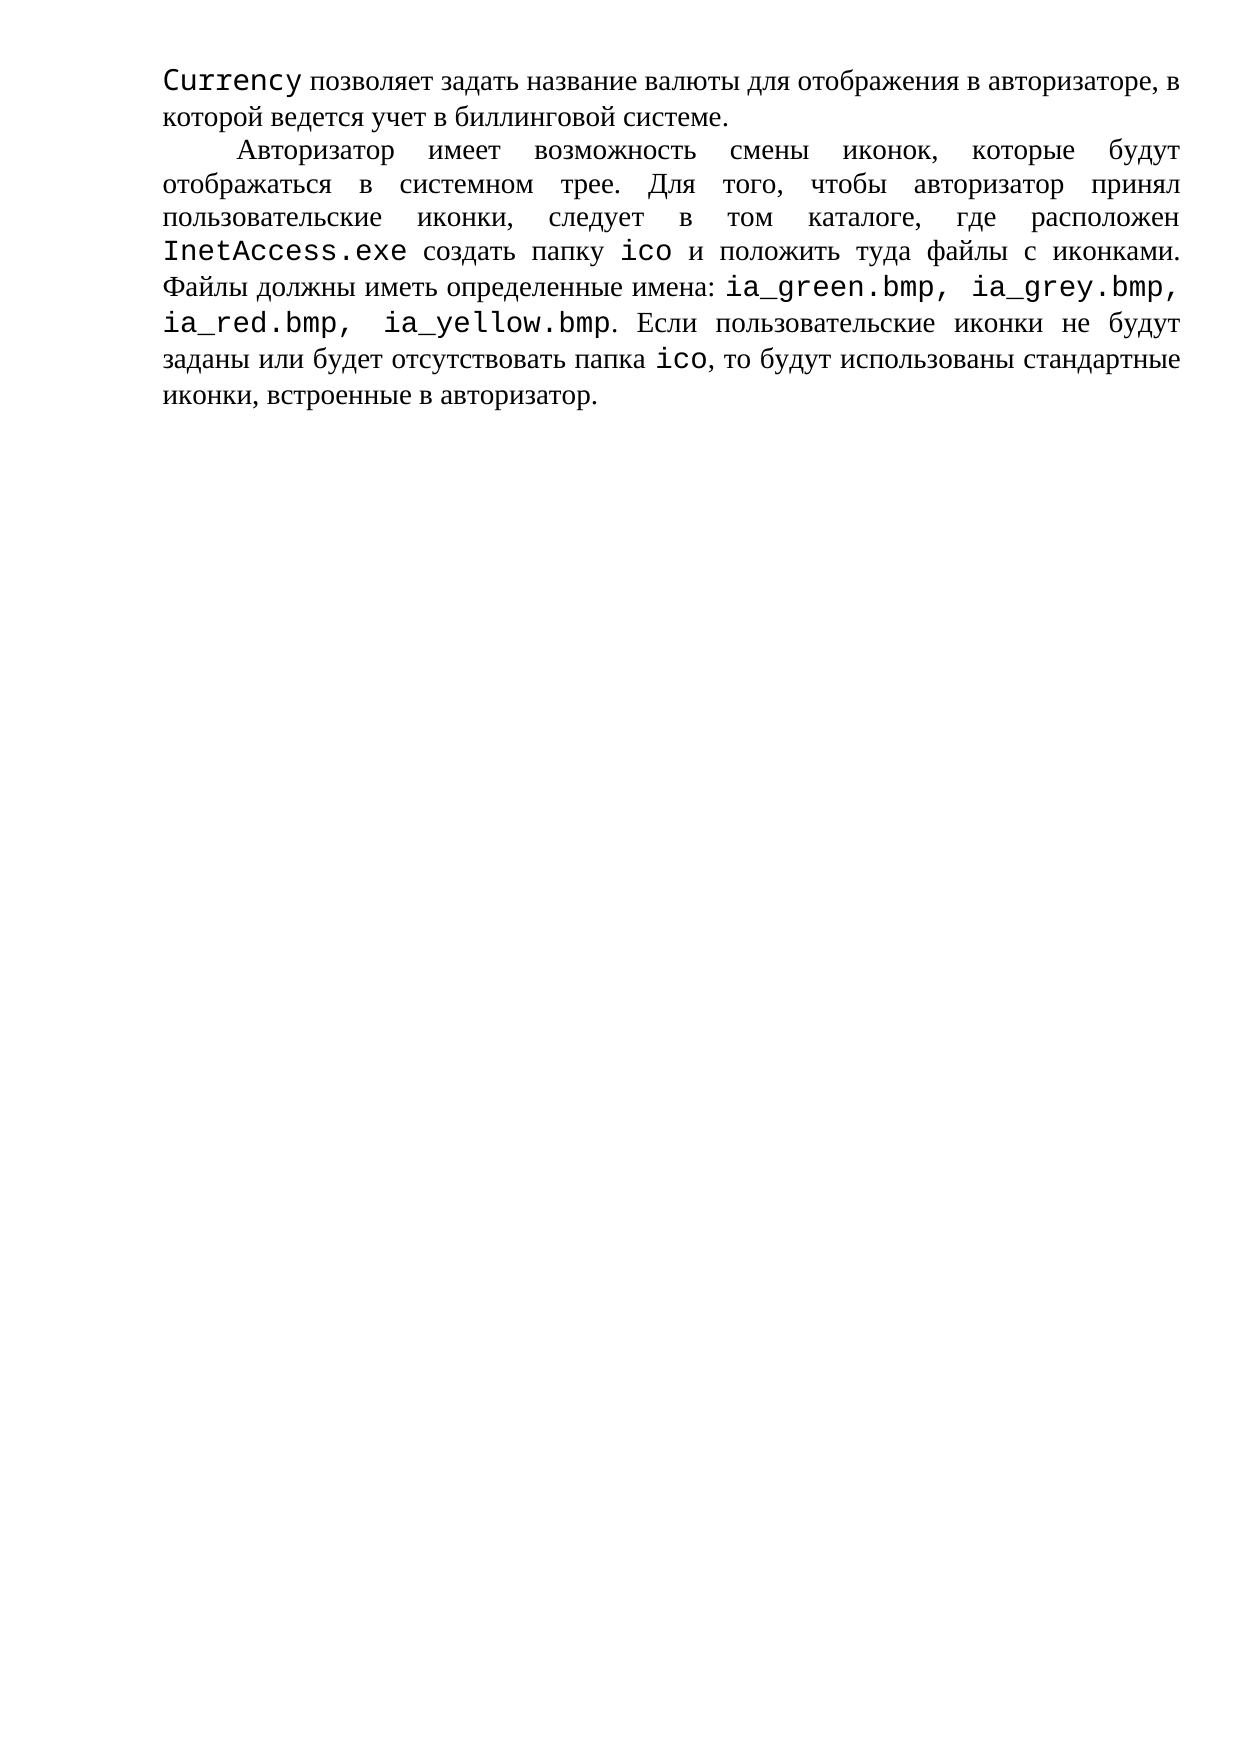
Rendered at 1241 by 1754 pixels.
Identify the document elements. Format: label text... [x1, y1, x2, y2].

text Currency позволяет задать название валюты для отображения в авторизаторе, в которой ведется учет в биллинговой системе. [162, 59, 1181, 132]
text Авторизатор имеет возможность смены иконок, которые будут отображаться в системном трее. Для того, чтобы авторизатор принял пользовательские иконки, следует в том каталоге, где расположен InetAccess.exe создать папку ico и положить туда файлы с иконками. Файлы должны иметь определенные имена: ia_green.bmp, ia_grey.bmp, ia_red.bmp, ia_yellow.bmp. Если пользовательские иконки не будут заданы или будет отсутствовать папка ico, то будут использованы стандартные иконки, встроенные в авторизатор. [162, 132, 1181, 411]
